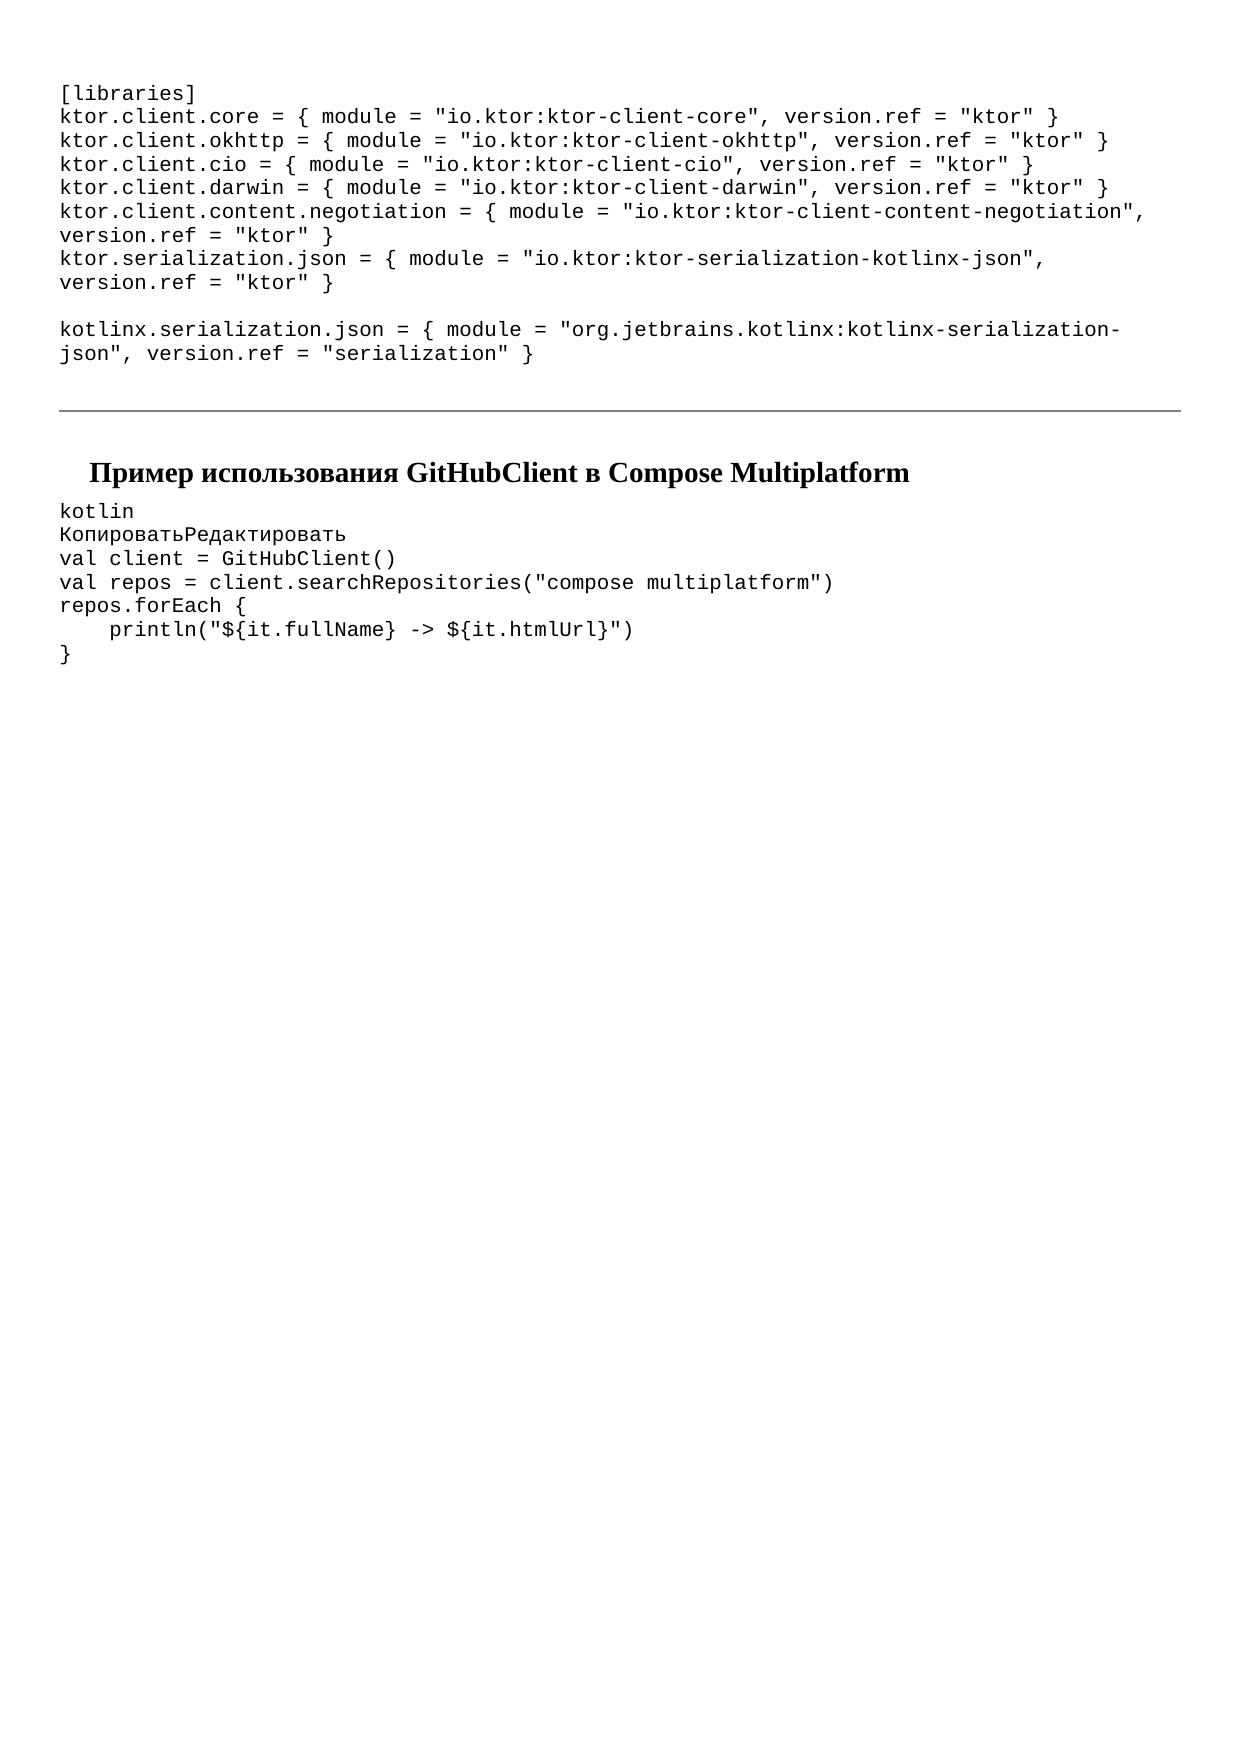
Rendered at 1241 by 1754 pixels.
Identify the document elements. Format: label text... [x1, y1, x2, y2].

text ktor.client.cio = { module = "io.ktor:ktor-client-cio", version.ref = "ktor" } [59, 154, 1181, 177]
text ktor.client.okhttp = { module = "io.ktor:ktor-client-okhttp", version.ref = "ktor" } [59, 130, 1181, 154]
text ktor.serialization.json = { module = "io.ktor:ktor-serialization-kotlinx-json", version.ref = "ktor" } [59, 248, 1181, 296]
text repos.forEach { [59, 595, 1181, 619]
text ktor.client.darwin = { module = "io.ktor:ktor-client-darwin", version.ref = "ktor" } [59, 177, 1181, 201]
subtitle ✅ Пример использования GitHubClient в Compose Multiplatform [59, 455, 1181, 488]
text val client = GitHubClient() [59, 548, 1181, 572]
text ktor.client.core = { module = "io.ktor:ktor-client-core", version.ref = "ktor" } [59, 106, 1181, 130]
text [libraries] [59, 83, 1181, 106]
text ktor.client.content.negotiation = { module = "io.ktor:ktor-client-content-negotiation", version.ref = "ktor" } [59, 201, 1181, 248]
text } [59, 643, 1181, 666]
text kotlin [59, 501, 1181, 524]
text kotlinx.serialization.json = { module = "org.jetbrains.kotlinx:kotlinx-serialization-json", version.ref = "serialization" } [59, 319, 1181, 366]
text val repos = client.searchRepositories("compose multiplatform") [59, 572, 1181, 595]
text КопироватьРедактировать [59, 524, 1181, 548]
text println("${it.fullName} -> ${it.htmlUrl}") [59, 619, 1181, 643]
